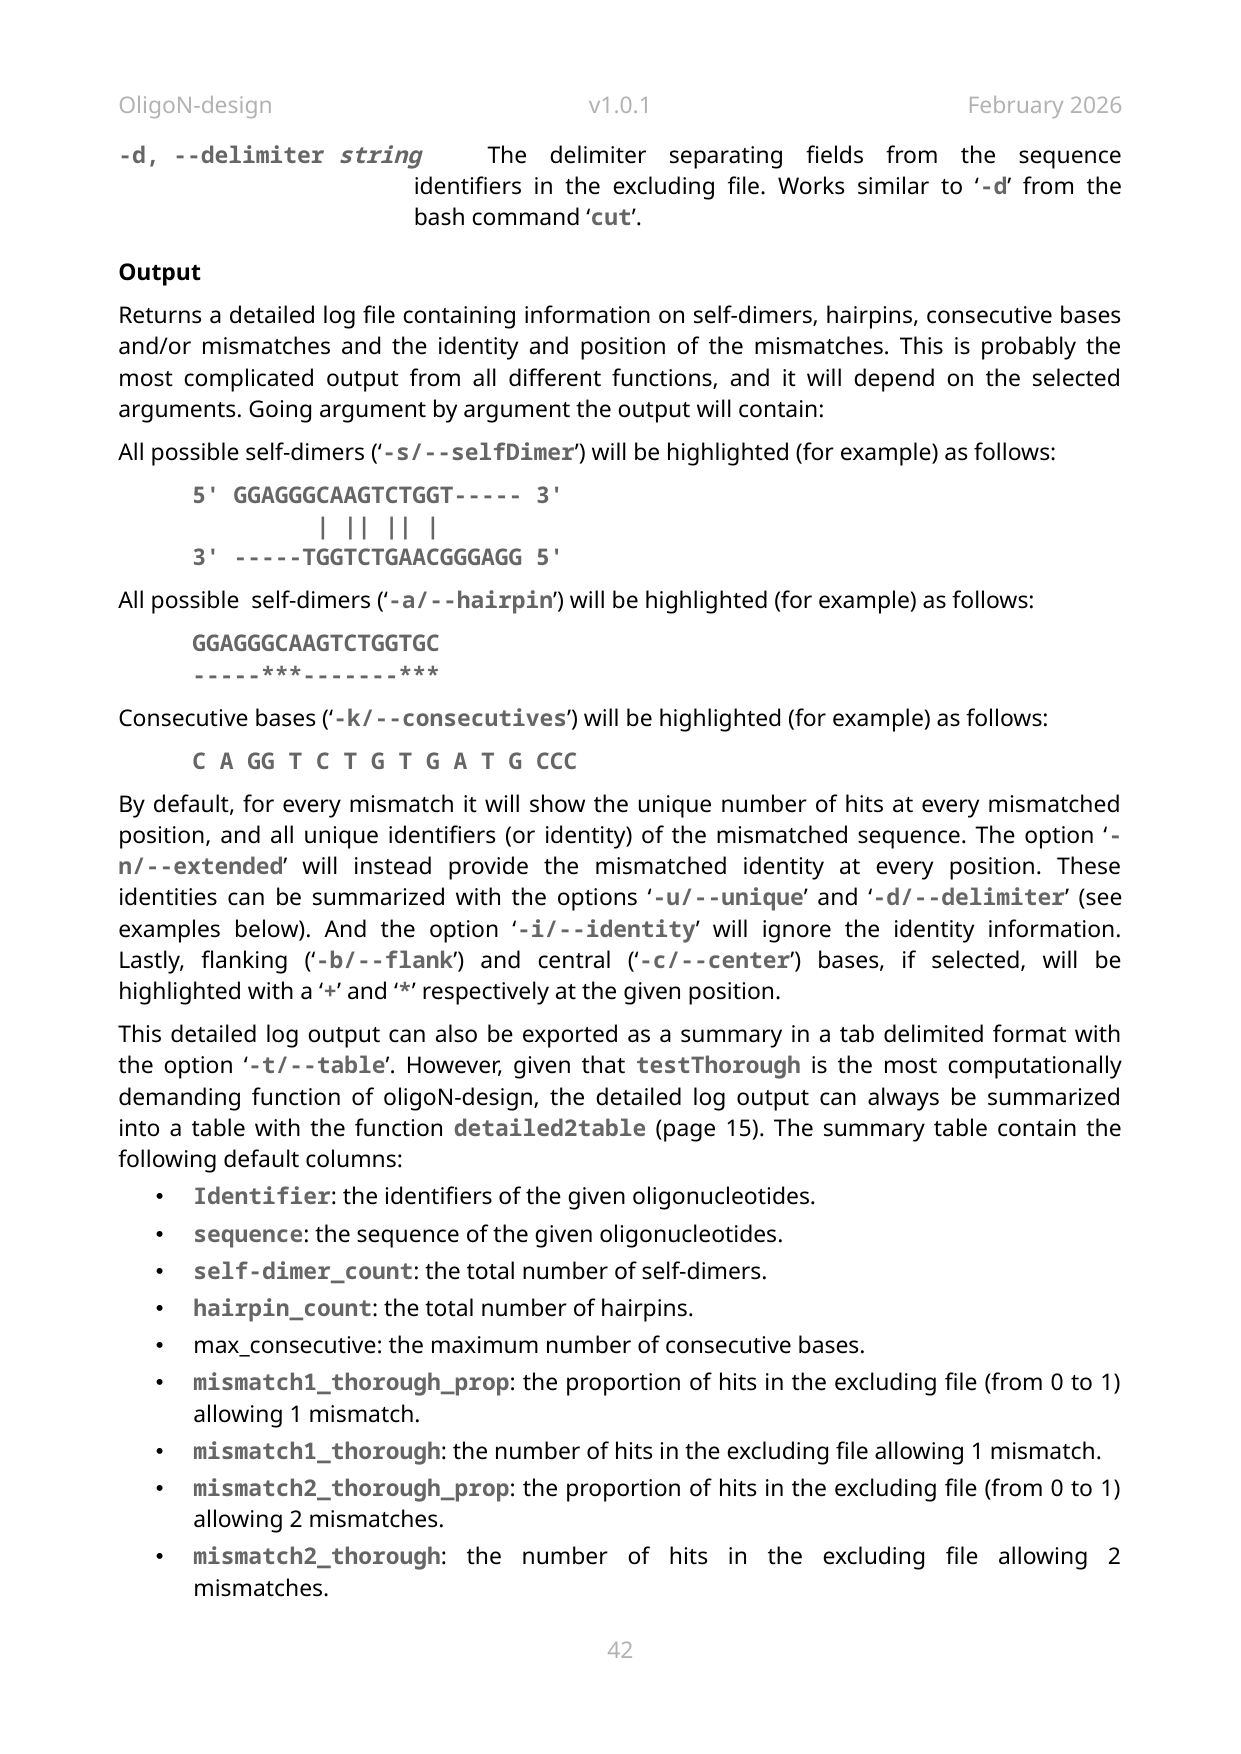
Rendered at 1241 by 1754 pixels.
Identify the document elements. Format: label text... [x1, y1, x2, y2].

list max_consecutive: the maximum number of consecutive bases. [156, 1329, 1122, 1360]
list sequence: the sequence of the given oligonucleotides. [156, 1217, 1122, 1249]
text Consecutive bases (‘-k/--consecutives’) will be highlighted (for example) as follows: [118, 702, 1122, 733]
list self-dimer_count: the total number of self-dimers. [156, 1255, 1122, 1286]
list Identifier: the identifiers of the given oligonucleotides. [156, 1180, 1122, 1212]
text C A GG T C T G T G A T G CCC [118, 744, 1122, 776]
list mismatch1_thorough: the number of hits in the excluding file allowing 1 mismatch. [156, 1435, 1122, 1466]
list mismatch2_thorough_prop: the proportion of hits in the excluding file (from 0 to 1) allowing 2 mismatches. [156, 1472, 1122, 1534]
text Returns a detailed log file containing information on self-dimers, hairpins, consecutive bases and/or mismatches and the identity and position of the mismatches. This is probably the most complicated output from all different functions, and it will depend on the selected arguments. Going argument by argument the output will contain: [118, 299, 1122, 424]
text GGAGGGCAAGTCTGGTGC [118, 627, 1122, 658]
text This detailed log output can also be exported as a summary in a tab delimited format with the option ‘-t/--table’. However, given that testThorough is the most computationally demanding function of oligoN-design, the detailed log output can always be summarized into a table with the function detailed2table (page 15). The summary table contain the following default columns: [118, 1018, 1122, 1174]
list mismatch2_thorough: the number of hits in the excluding file allowing 2 mismatches. [156, 1540, 1122, 1603]
text | || || | [118, 510, 1122, 541]
text By default, for every mismatch it will show the unique number of hits at every mismatched position, and all unique identifiers (or identity) of the mismatched sequence. The option ‘-n/--extended’ will instead provide the mismatched identity at every position. These identities can be summarized with the options ‘-u/--unique’ and ‘-d/--delimiter’ (see examples below). And the option ‘-i/--identity’ will ignore the identity information. Lastly, flanking (‘-b/--flank’) and central (‘-c/--center’) bases, if selected, will be highlighted with a ‘+’ and ‘*’ respectively at the given position. [118, 788, 1122, 1006]
text All possible self-dimers (‘-a/--hairpin’) will be highlighted (for example) as follows: [118, 584, 1122, 616]
list mismatch1_thorough_prop: the proportion of hits in the excluding file (from 0 to 1) allowing 1 mismatch. [156, 1366, 1122, 1429]
text 3' -----TGGTCTGAACGGGAGG 5' [118, 541, 1122, 572]
text 5' GGAGGGCAAGTCTGGT----- 3' [118, 479, 1122, 510]
list hairpin_count: the total number of hairpins. [156, 1292, 1122, 1323]
text -d, --delimiter string The delimiter separating fields from the sequence identifiers in the excluding file. Works similar to ‘-d’ from the bash command ‘cut’. [118, 139, 1122, 232]
text Output [118, 256, 1122, 287]
text -----***-------*** [118, 658, 1122, 690]
text All possible self-dimers (‘-s/--selfDimer’) will be highlighted (for example) as follows: [118, 436, 1122, 467]
